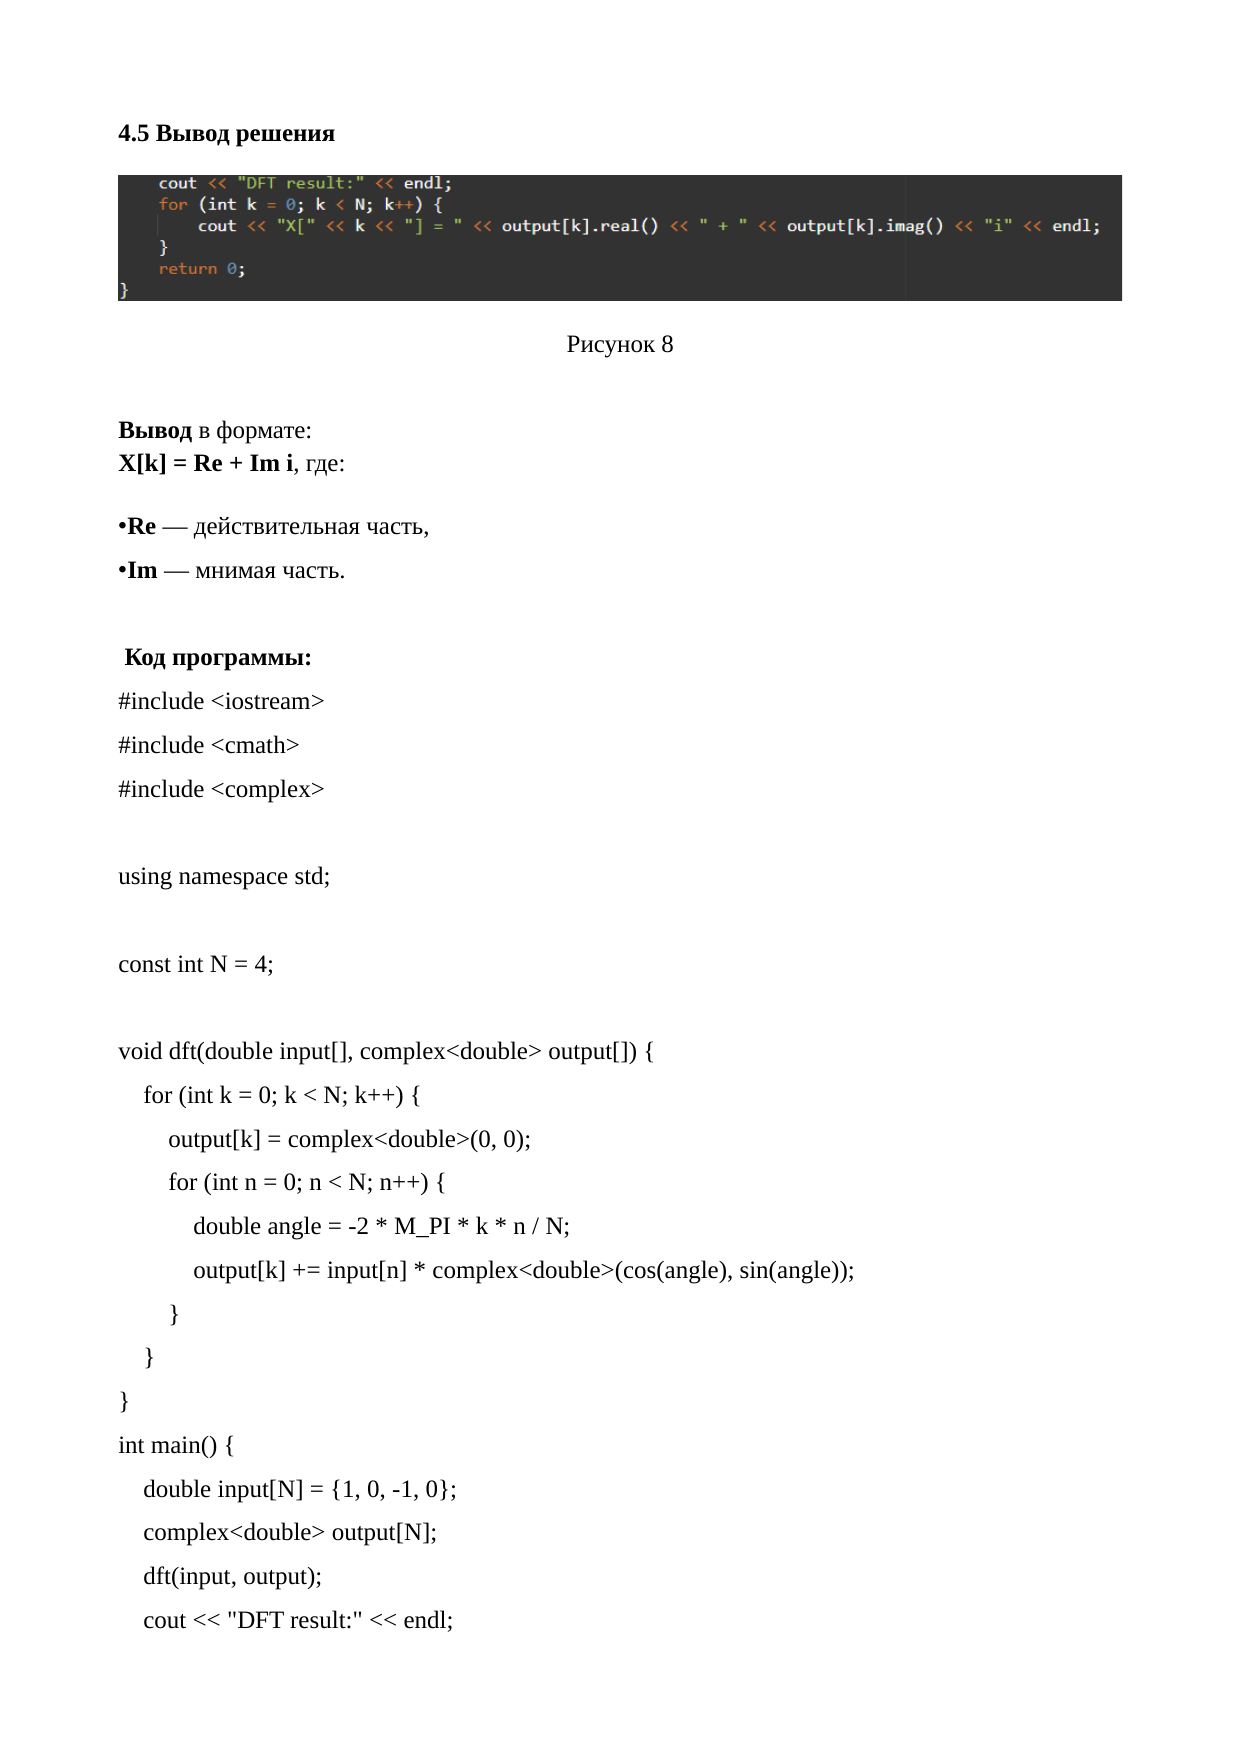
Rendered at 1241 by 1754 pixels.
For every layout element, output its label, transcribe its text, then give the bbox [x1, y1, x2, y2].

text void dft(double input[], complex<double> output[]) { [118, 1021, 1122, 1065]
text complex<double> output[N]; [118, 1502, 1122, 1546]
text #include <complex> [118, 759, 1122, 802]
text } [118, 1284, 1122, 1327]
text 4.5 Вывод решения [118, 118, 1122, 147]
text using namespace std; [118, 846, 1122, 890]
text } [118, 1371, 1122, 1415]
text Рисунок 8 [118, 329, 1122, 358]
text dft(input, output); [118, 1546, 1122, 1590]
text #include <cmath> [118, 715, 1122, 759]
list Re — действительная часть, [118, 496, 1122, 540]
text #include <iostream> [118, 671, 1122, 715]
text for (int n = 0; n < N; n++) { [118, 1152, 1122, 1196]
text const int N = 4; [118, 934, 1122, 977]
text int main() { [118, 1415, 1122, 1459]
text double angle = -2 * M_PI * k * n / N; [118, 1196, 1122, 1240]
text Вывод в формате: X[k] = Re + Im i, где: [118, 416, 1122, 477]
text double input[N] = {1, 0, -1, 0}; [118, 1459, 1122, 1502]
picture [118, 175, 1123, 301]
text Код программы: [118, 627, 1122, 671]
text for (int k = 0; k < N; k++) { [118, 1065, 1122, 1109]
text output[k] += input[n] * complex<double>(cos(angle), sin(angle)); [118, 1240, 1122, 1284]
text output[k] = complex<double>(0, 0); [118, 1109, 1122, 1152]
text cout << "DFT result:" << endl; [118, 1590, 1122, 1634]
text } [118, 1327, 1122, 1371]
list Im — мнимая часть. [118, 540, 1122, 584]
